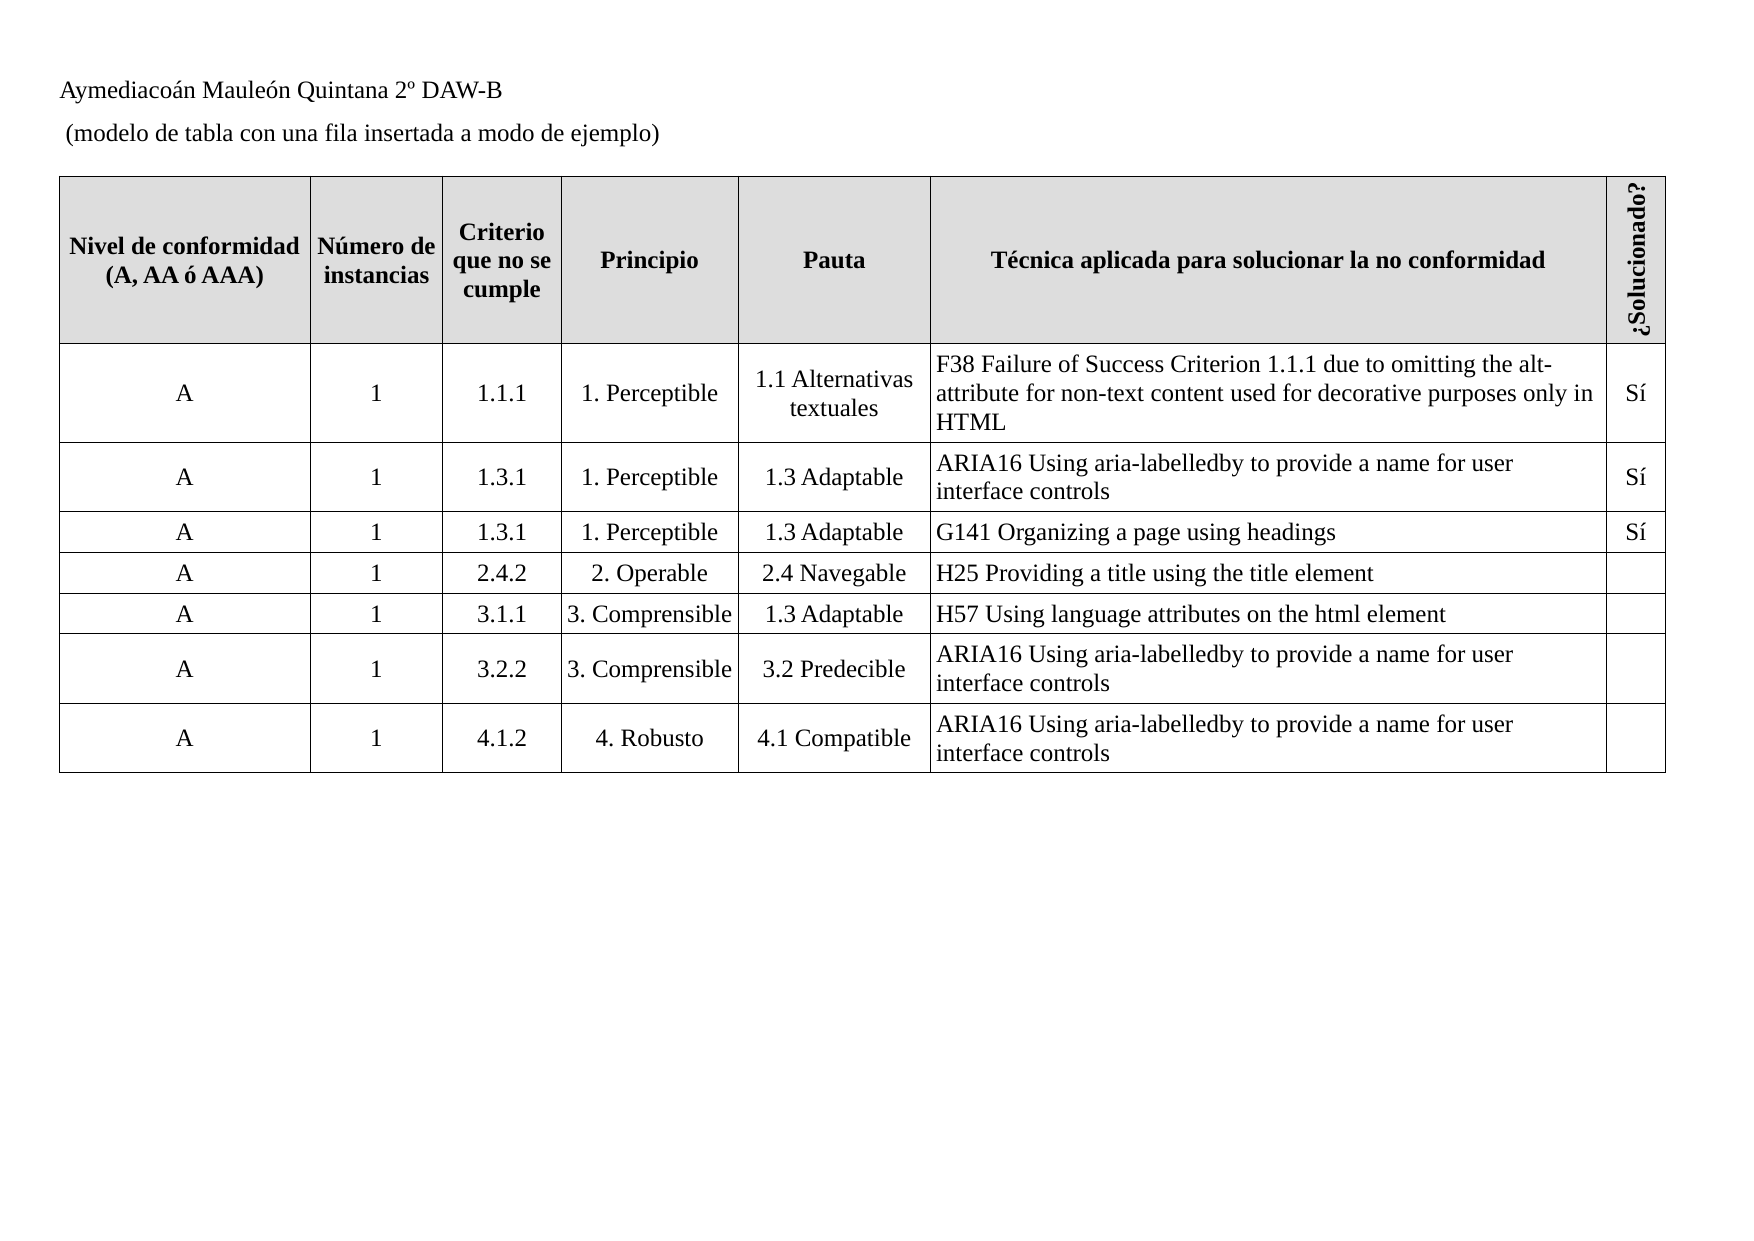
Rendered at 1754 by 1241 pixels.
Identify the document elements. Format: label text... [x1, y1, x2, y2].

table_cell A [60, 512, 310, 552]
table_cell ARIA16 Using aria-labelledby to provide a name for user interface controls [931, 704, 1606, 772]
table_cell [1607, 553, 1665, 592]
text (modelo de tabla con una fila insertada a modo de ejemplo) [59, 118, 1695, 147]
table_cell F38 Failure of Success Criterion 1.1.1 due to omitting the alt-attribute for non-text content used for decorative purposes only in HTML [931, 344, 1606, 441]
table_cell 3.1.1 [443, 594, 561, 633]
table_header Nivel de conformidad (A, AA ó AAA) [60, 177, 310, 343]
table_cell Sí [1607, 443, 1665, 511]
table_cell 2. Operable [562, 553, 738, 592]
table_cell [1607, 634, 1665, 703]
table_cell 2.4.2 [443, 553, 561, 592]
table_cell 1.1.1 [443, 344, 561, 441]
table_cell 3. Comprensible [562, 594, 738, 633]
table_cell A [60, 443, 310, 511]
table_cell A [60, 634, 310, 703]
table_cell H57 Using language attributes on the html element [931, 594, 1606, 633]
table_cell 1 [311, 594, 442, 633]
table_cell Sí [1607, 512, 1665, 552]
table_cell [1607, 594, 1665, 633]
table_header Número de instancias [311, 177, 442, 343]
table_cell 1.3 Adaptable [739, 512, 930, 552]
table_cell ARIA16 Using aria-labelledby to provide a name for user interface controls [931, 634, 1606, 703]
table_cell 3.2.2 [443, 634, 561, 703]
table_cell 1 [311, 634, 442, 703]
table_cell 1 [311, 704, 442, 772]
table_cell 1 [311, 344, 442, 441]
table_cell H25 Providing a title using the title element [931, 553, 1606, 592]
table_header Criterio que no se cumple [443, 177, 561, 343]
table_cell Sí [1607, 344, 1665, 441]
table_cell A [60, 594, 310, 633]
table_cell [1607, 704, 1665, 772]
table_cell 1 [311, 443, 442, 511]
table_cell ARIA16 Using aria-labelledby to provide a name for user interface controls [931, 443, 1606, 511]
table_cell G141 Organizing a page using headings [931, 512, 1606, 552]
table_cell 1.1 Alternativas textuales [739, 344, 930, 441]
table_cell A [60, 704, 310, 772]
table_cell 1.3.1 [443, 512, 561, 552]
table_header Técnica aplicada para solucionar la no conformidad [931, 177, 1606, 343]
table_cell 1.3 Adaptable [739, 443, 930, 511]
table_cell 4.1 Compatible [739, 704, 930, 772]
table_cell 1 [311, 553, 442, 592]
table_cell 1. Perceptible [562, 512, 738, 552]
table_cell 1.3.1 [443, 443, 561, 511]
table_cell 1.3 Adaptable [739, 594, 930, 633]
table_cell 1. Perceptible [562, 344, 738, 441]
table_cell 1 [311, 512, 442, 552]
table_header Principio [562, 177, 738, 343]
table_header ¿Solucionado? [1607, 177, 1665, 343]
table_cell A [60, 344, 310, 441]
table_cell 4. Robusto [562, 704, 738, 772]
table_cell 1. Perceptible [562, 443, 738, 511]
table_cell 2.4 Navegable [739, 553, 930, 592]
table_cell 3. Comprensible [562, 634, 738, 703]
table_header Pauta [739, 177, 930, 343]
table_cell 3.2 Predecible [739, 634, 930, 703]
table_cell 4.1.2 [443, 704, 561, 772]
table_cell A [60, 553, 310, 592]
